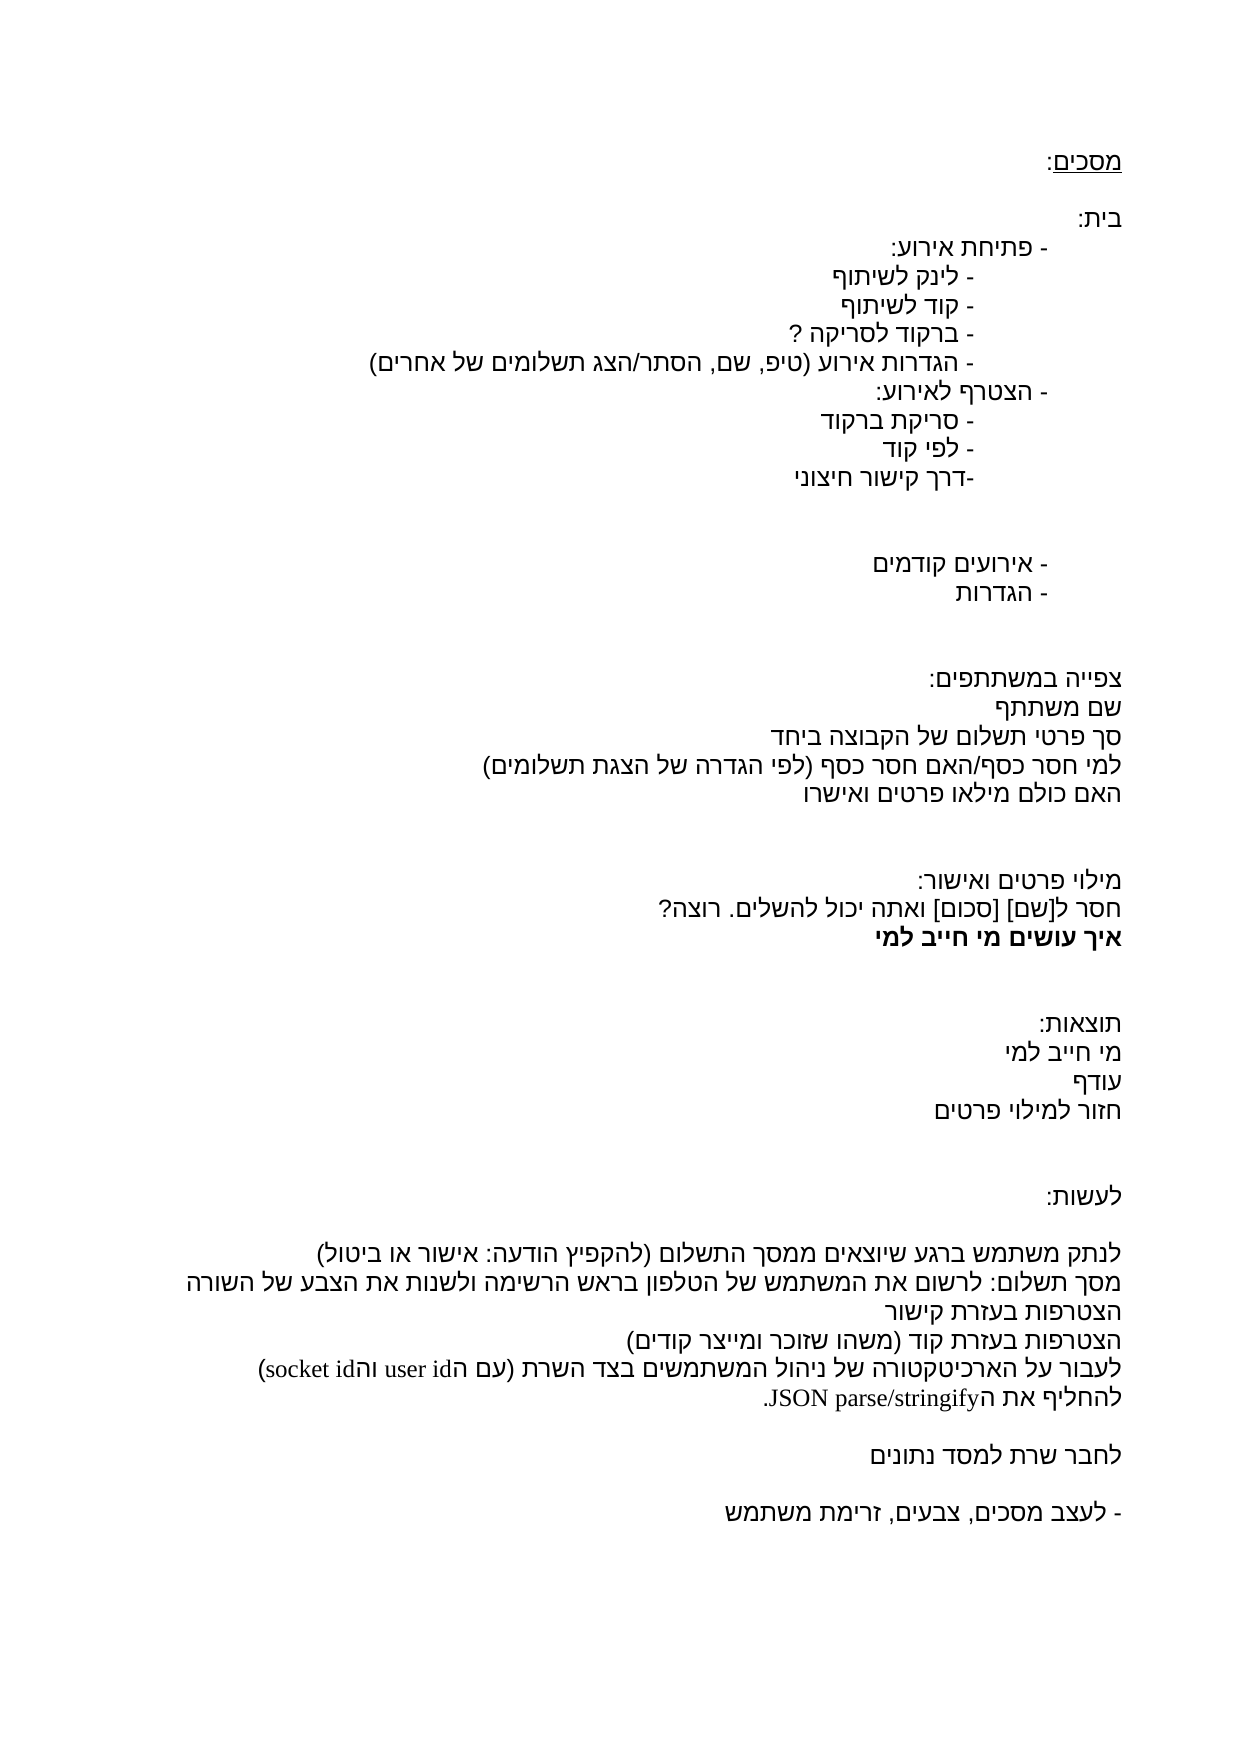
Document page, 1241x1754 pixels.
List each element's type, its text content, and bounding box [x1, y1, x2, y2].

text איך עושים מי חייב למי [118, 923, 1122, 952]
text חזור למילוי פרטים [118, 1096, 1122, 1124]
text מילוי פרטים ואישור: [118, 866, 1122, 894]
text לנתק משתמש ברגע שיוצאים ממסך התשלום (להקפיץ הודעה: אישור או ביטול) [118, 1239, 1122, 1268]
text תוצאות: [118, 1009, 1122, 1038]
text סך פרטי תשלום של הקבוצה ביחד [118, 722, 1122, 751]
text האם כולם מילאו פרטים ואישרו [118, 779, 1122, 808]
text - לפי קוד [118, 434, 1122, 463]
text - פתיחת אירוע: [118, 233, 1122, 262]
text - הגדרות אירוע (טיפ, שם, הסתר/הצג תשלומים של אחרים) [118, 348, 1122, 377]
text להחליף את הJSON parse/stringify. [118, 1383, 1122, 1412]
text לחבר שרת למסד נתונים [118, 1441, 1122, 1469]
text למי חסר כסף/האם חסר כסף (לפי הגדרה של הצגת תשלומים) [118, 751, 1122, 779]
text - הצטרף לאירוע: [118, 377, 1122, 406]
text הצטרפות בעזרת קוד (משהו שזוכר ומייצר קודים) [118, 1326, 1122, 1354]
text - לינק לשיתוף [118, 262, 1122, 291]
text - ברקוד לסריקה ? [118, 319, 1122, 348]
text מי חייב למי [118, 1038, 1122, 1067]
text הצטרפות בעזרת קישור [118, 1297, 1122, 1326]
text בית: [118, 204, 1122, 233]
text לעשות: [118, 1182, 1122, 1211]
text שם משתתף [118, 693, 1122, 722]
text -דרך קישור חיצוני [118, 463, 1122, 492]
text חסר ל[שם] [סכום] ואתה יכול להשלים. רוצה? [118, 894, 1122, 923]
text - סריקת ברקוד [118, 406, 1122, 434]
text מסכים: [118, 147, 1122, 176]
text - אירועים קודמים [118, 549, 1122, 578]
text צפייה במשתתפים: [118, 664, 1122, 693]
text - הגדרות [118, 578, 1122, 607]
text - לעצב מסכים, צבעים, זרימת משתמש [118, 1498, 1122, 1527]
text עודף [118, 1067, 1122, 1096]
text - קוד לשיתוף [118, 291, 1122, 319]
text מסך תשלום: לרשום את המשתמש של הטלפון בראש הרשימה ולשנות את הצבע של השורה [118, 1268, 1122, 1297]
text לעבור על הארכיטקטורה של ניהול המשתמשים בצד השרת (עם הuser id והsocket id) [118, 1354, 1122, 1383]
